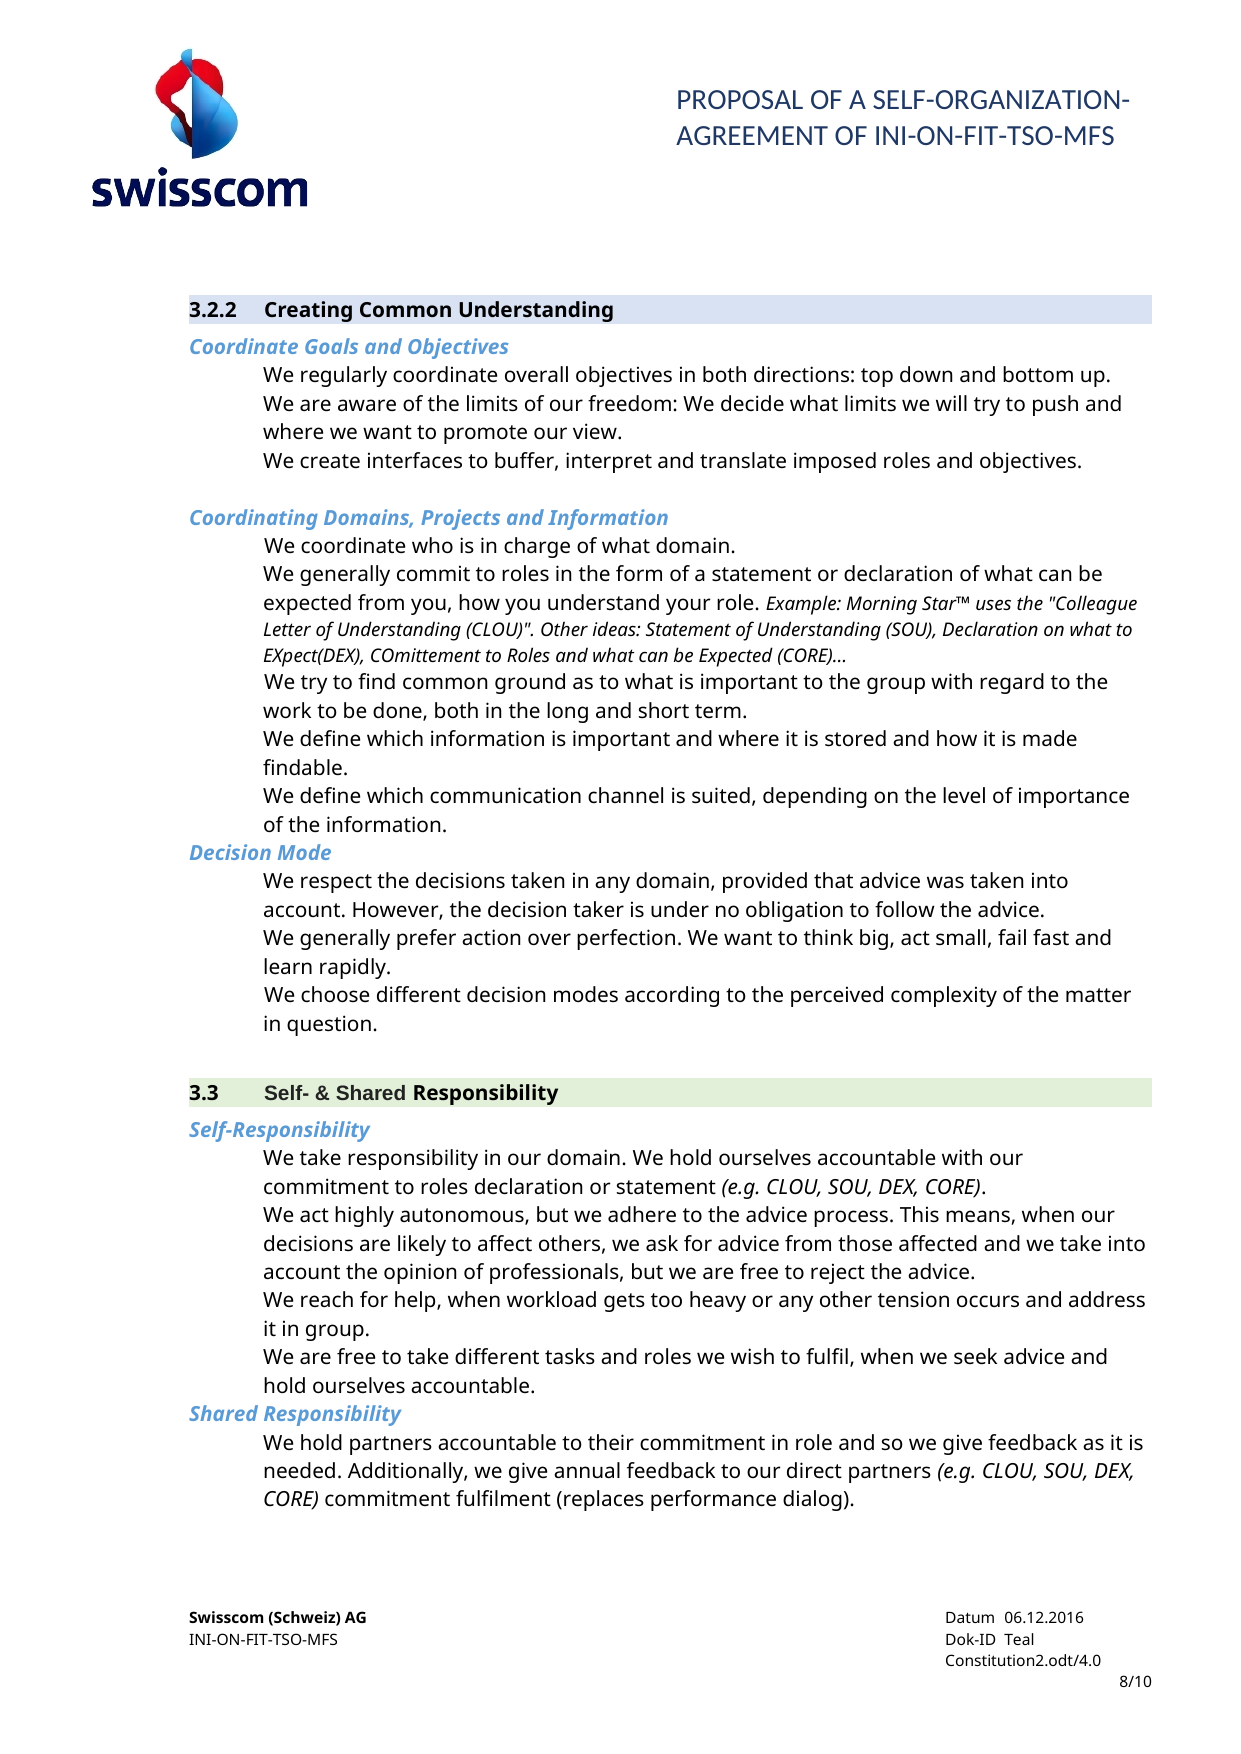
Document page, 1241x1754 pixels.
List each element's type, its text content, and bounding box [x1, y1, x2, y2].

text We take responsibility in our domain. We hold ourselves accountable with our commitment to roles declaration or statement (e.g. CLOU, SOU, DEX, CORE). [263, 1143, 1152, 1200]
text We reach for help, when workload gets too heavy or any other tension occurs and address it in group. [263, 1286, 1152, 1342]
text We are free to take different tasks and roles we wish to fulfil, when we seek advice and hold ourselves accountable. [263, 1342, 1152, 1399]
subtitle Creating Common Understanding [189, 295, 1152, 324]
text We generally commit to roles in the form of a statement or declaration of what can be expected from you, how you understand your role. Example: Morning Star™ uses the "Colleague Letter of Understanding (CLOU)". Other ideas: Statement of Understanding (SOU), Declaration on what to EXpect(DEX), COmittement to Roles and what can be Expected (CORE)… [263, 559, 1152, 667]
text We choose different decision modes according to the perceived complexity of the matter in question. [263, 980, 1152, 1037]
text We try to find common ground as to what is important to the group with regard to the work to be done, both in the long and short term. [263, 667, 1152, 724]
text We define which information is important and where it is stored and how it is made findable. [263, 724, 1152, 781]
text We define which communication channel is suited, depending on the level of importance of the information. [263, 781, 1152, 838]
text Coordinating Domains, Projects and Information [189, 503, 1152, 531]
text Decision Mode [189, 838, 1152, 867]
text We regularly coordinate overall objectives in both directions: top down and bottom up. [263, 361, 1152, 389]
subtitle Self- & Shared Responsibility [189, 1078, 1152, 1107]
text Self-Responsibility [189, 1115, 1152, 1143]
text We hold partners accountable to their commitment in role and so we give feedback as it is needed. Additionally, we give annual feedback to our direct partners (e.g. CLOU, SOU, DEX, CORE) commitment fulfilment (replaces performance dialog). [263, 1428, 1152, 1513]
text We create interfaces to buffer, interpret and translate imposed roles and objectives. [263, 446, 1152, 474]
text We respect the decisions taken in any domain, provided that advice was taken into account. However, the decision taker is under no obligation to follow the advice. [263, 867, 1152, 923]
text We are aware of the limits of our freedom: We decide what limits we will try to push and where we want to promote our view. [263, 389, 1152, 446]
picture [91, 47, 308, 207]
text We act highly autonomous, but we adhere to the advice process. This means, when our decisions are likely to affect others, we ask for advice from those affected and we take into account the opinion of professionals, but we are free to reject the advice. [263, 1200, 1152, 1286]
text We generally prefer action over perfection. We want to think big, act small, fail fast and learn rapidly. [263, 923, 1152, 980]
text Shared Responsibility [189, 1399, 1152, 1428]
text Coordinate Goals and Objectives [189, 332, 1152, 361]
text We coordinate who is in charge of what domain. [263, 531, 1152, 559]
